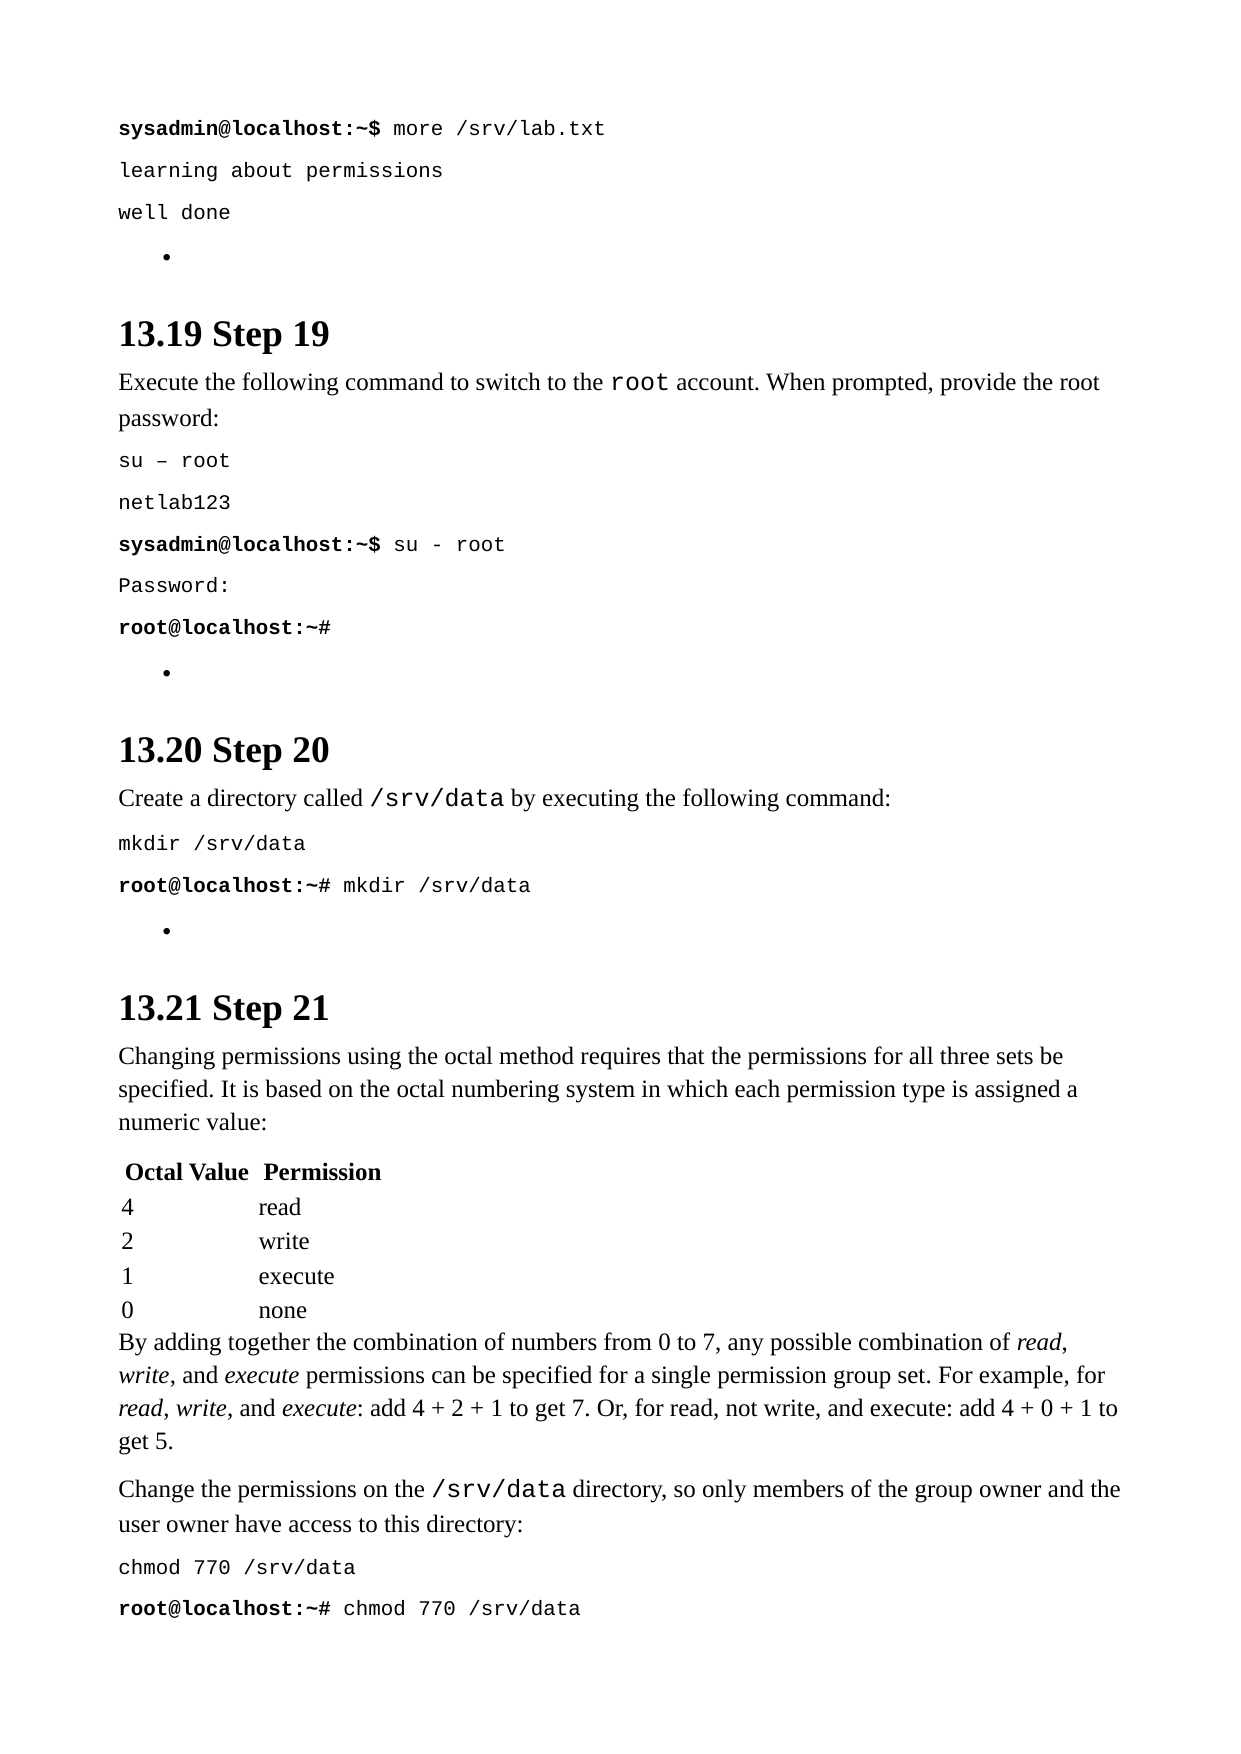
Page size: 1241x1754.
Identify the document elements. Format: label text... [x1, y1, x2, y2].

table_cell 1 [118, 1258, 255, 1293]
subtitle 13.20 Step 20 [118, 727, 1122, 771]
table_cell 4 [118, 1189, 255, 1223]
text By adding together the combination of numbers from 0 to 7, any possible combination of read, write, and execute permissions can be specified for a single permission group set. For example, for read, write, and execute: add 4 + 2 + 1 to get 7. Or, for read, not write, and execute: add 4 + 0 + 1 to get 5. [118, 1327, 1122, 1455]
text Create a directory called /srv/data by executing the following command: [118, 783, 1122, 814]
text su – root [118, 450, 1122, 474]
text mkdir /srv/data [118, 833, 1122, 857]
text sysadmin@localhost:~$ su - root [118, 534, 1122, 557]
text chmod 770 /srv/data [118, 1557, 1122, 1580]
table_cell execute [255, 1258, 389, 1293]
text well done [118, 202, 1122, 225]
text netlab123 [118, 492, 1122, 516]
subtitle 13.21 Step 21 [118, 985, 1122, 1028]
text root@localhost:~# [118, 617, 1122, 641]
text root@localhost:~# mkdir /srv/data [118, 875, 1122, 898]
table_cell read [255, 1189, 389, 1223]
table_header Permission [255, 1154, 389, 1189]
text Change the permissions on the /srv/data directory, so only members of the group owner and the user owner have access to this directory: [118, 1474, 1122, 1538]
text learning about permissions [118, 160, 1122, 183]
text root@localhost:~# chmod 770 /srv/data [118, 1598, 1122, 1622]
table_cell 2 [118, 1224, 255, 1258]
text Execute the following command to switch to the root account. When prompted, provide the root password: [118, 367, 1122, 431]
table_header Octal Value [118, 1154, 255, 1189]
table_cell 0 [118, 1293, 255, 1327]
table_cell none [255, 1293, 389, 1327]
subtitle 13.19 Step 19 [118, 312, 1122, 355]
text Changing permissions using the octal method requires that the permissions for all three sets be specified. It is based on the octal numbering system in which each permission type is assigned a numeric value: [118, 1041, 1122, 1136]
table_cell write [255, 1224, 389, 1258]
text sysadmin@localhost:~$ more /srv/lab.txt [118, 118, 1122, 142]
text Password: [118, 576, 1122, 599]
